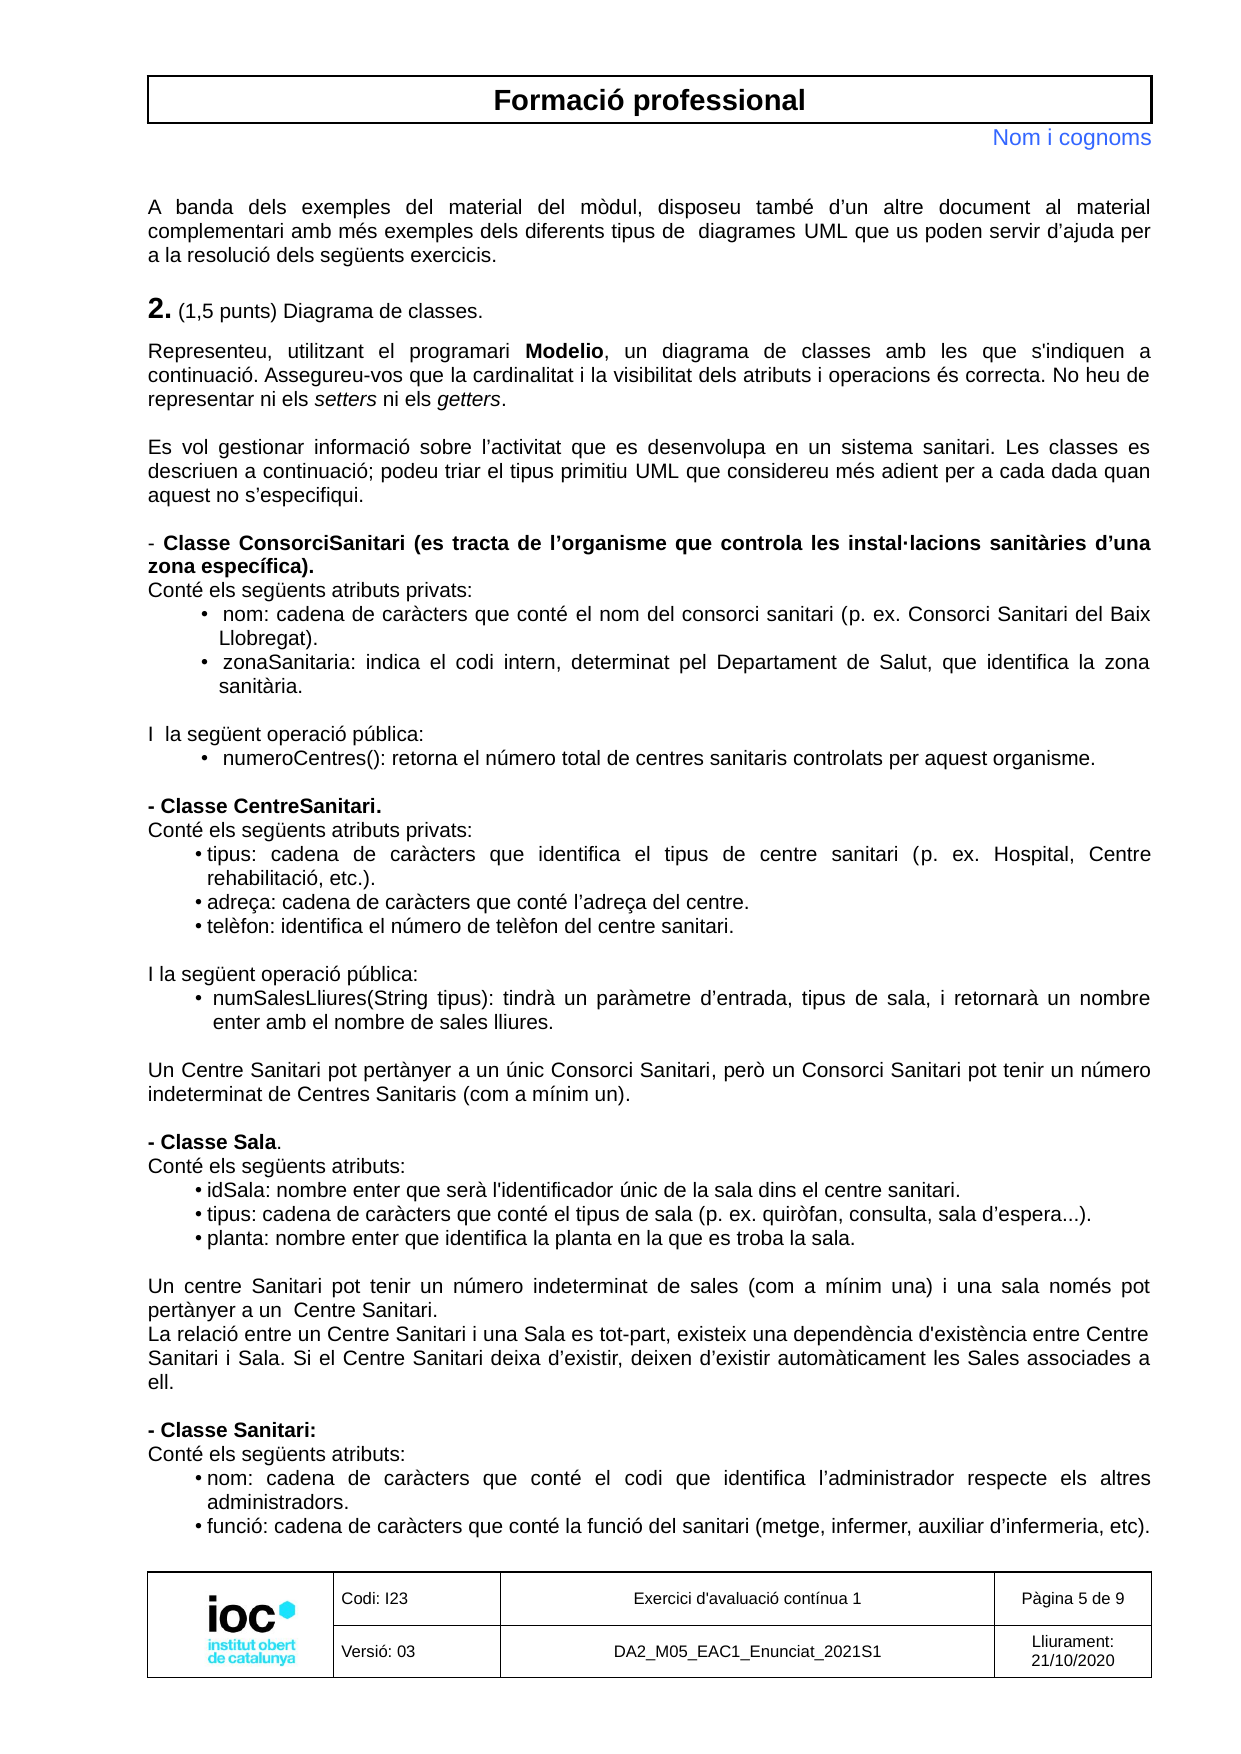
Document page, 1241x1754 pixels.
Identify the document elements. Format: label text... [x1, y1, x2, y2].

text - Classe ConsorciSanitari (es tracta de l’organisme que controla les instal·lacions sanitàries d’una zona específica). [148, 530, 1151, 578]
list adreça: cadena de caràcters que conté l’adreça del centre. [195, 890, 1151, 914]
list zonaSanitaria: indica el codi intern, determinat pel Departament de Salut, que identifica la zona sanitària. [201, 650, 1151, 698]
text Conté els següents atributs: [148, 1442, 1151, 1466]
list telèfon: identifica el número de telèfon del centre sanitari. [195, 914, 1151, 938]
text - Classe Sala. [148, 1130, 1151, 1154]
list tipus: cadena de caràcters que conté el tipus de sala (p. ex. quiròfan, consulta, sala d’espera...). [195, 1202, 1151, 1226]
text - Classe CentreSanitari. [148, 794, 1151, 818]
list numSalesLliures(String tipus): tindrà un paràmetre d’entrada, tipus de sala, i retornarà un nombre enter amb el nombre de sales lliures. [195, 986, 1151, 1034]
list funció: cadena de caràcters que conté la funció del sanitari (metge, infermer, auxiliar d’infermeria, etc). [195, 1514, 1151, 1538]
text Representeu, utilitzant el programari Modelio, un diagrama de classes amb les que s'indiquen a continuació. Assegureu-vos que la cardinalitat i la visibilitat dels atributs i operacions és correcta. No heu de representar ni els setters ni els getters. [148, 339, 1151, 411]
text - Classe Sanitari: [148, 1418, 1151, 1442]
list tipus: cadena de caràcters que identifica el tipus de centre sanitari (p. ex. Hospital, Centre rehabilitació, etc.). [195, 842, 1151, 890]
text Un Centre Sanitari pot pertànyer a un únic Consorci Sanitari, però un Consorci Sanitari pot tenir un número indeterminat de Centres Sanitaris (com a mínim un). [148, 1058, 1151, 1106]
picture [195, 1581, 309, 1677]
text Conté els següents atributs privats: [148, 578, 1151, 602]
text Es vol gestionar informació sobre l’activitat que es desenvolupa en un sistema sanitari. Les classes es descriuen a continuació; podeu triar el tipus primitiu UML que considereu més adient per a cada dada quan aquest no s’especifiqui. [148, 434, 1151, 506]
list I la següent operació pública: [148, 722, 1151, 746]
text Conté els següents atributs privats: [148, 818, 1151, 842]
list numeroCentres(): retorna el número total de centres sanitaris controlats per aquest organisme. [201, 746, 1151, 770]
text I la següent operació pública: [148, 962, 1151, 986]
text Conté els següents atributs: [148, 1154, 1151, 1178]
text La relació entre un Centre Sanitari i una Sala es tot-part, existeix una dependència d'existència entre Centre Sanitari i Sala. Si el Centre Sanitari deixa d’existir, deixen d’existir automàticament les Sales associades a ell. [148, 1322, 1151, 1394]
list planta: nombre enter que identifica la planta en la que es troba la sala. [195, 1226, 1151, 1250]
list idSala: nombre enter que serà l'identificador únic de la sala dins el centre sanitari. [195, 1178, 1151, 1202]
text 2. (1,5 punts) Diagrama de classes. [148, 291, 1151, 324]
text A banda dels exemples del material del mòdul, disposeu també d’un altre document al material complementari amb més exemples dels diferents tipus de diagrames UML que us poden servir d’ajuda per a la resolució dels següents exercicis. [148, 195, 1151, 267]
text Un centre Sanitari pot tenir un número indeterminat de sales (com a mínim una) i una sala només pot pertànyer a un Centre Sanitari. [148, 1274, 1151, 1322]
list nom: cadena de caràcters que conté el nom del consorci sanitari (p. ex. Consorci Sanitari del Baix Llobregat). [201, 602, 1151, 650]
list nom: cadena de caràcters que conté el codi que identifica l’administrador respecte els altres administradors. [195, 1466, 1151, 1514]
